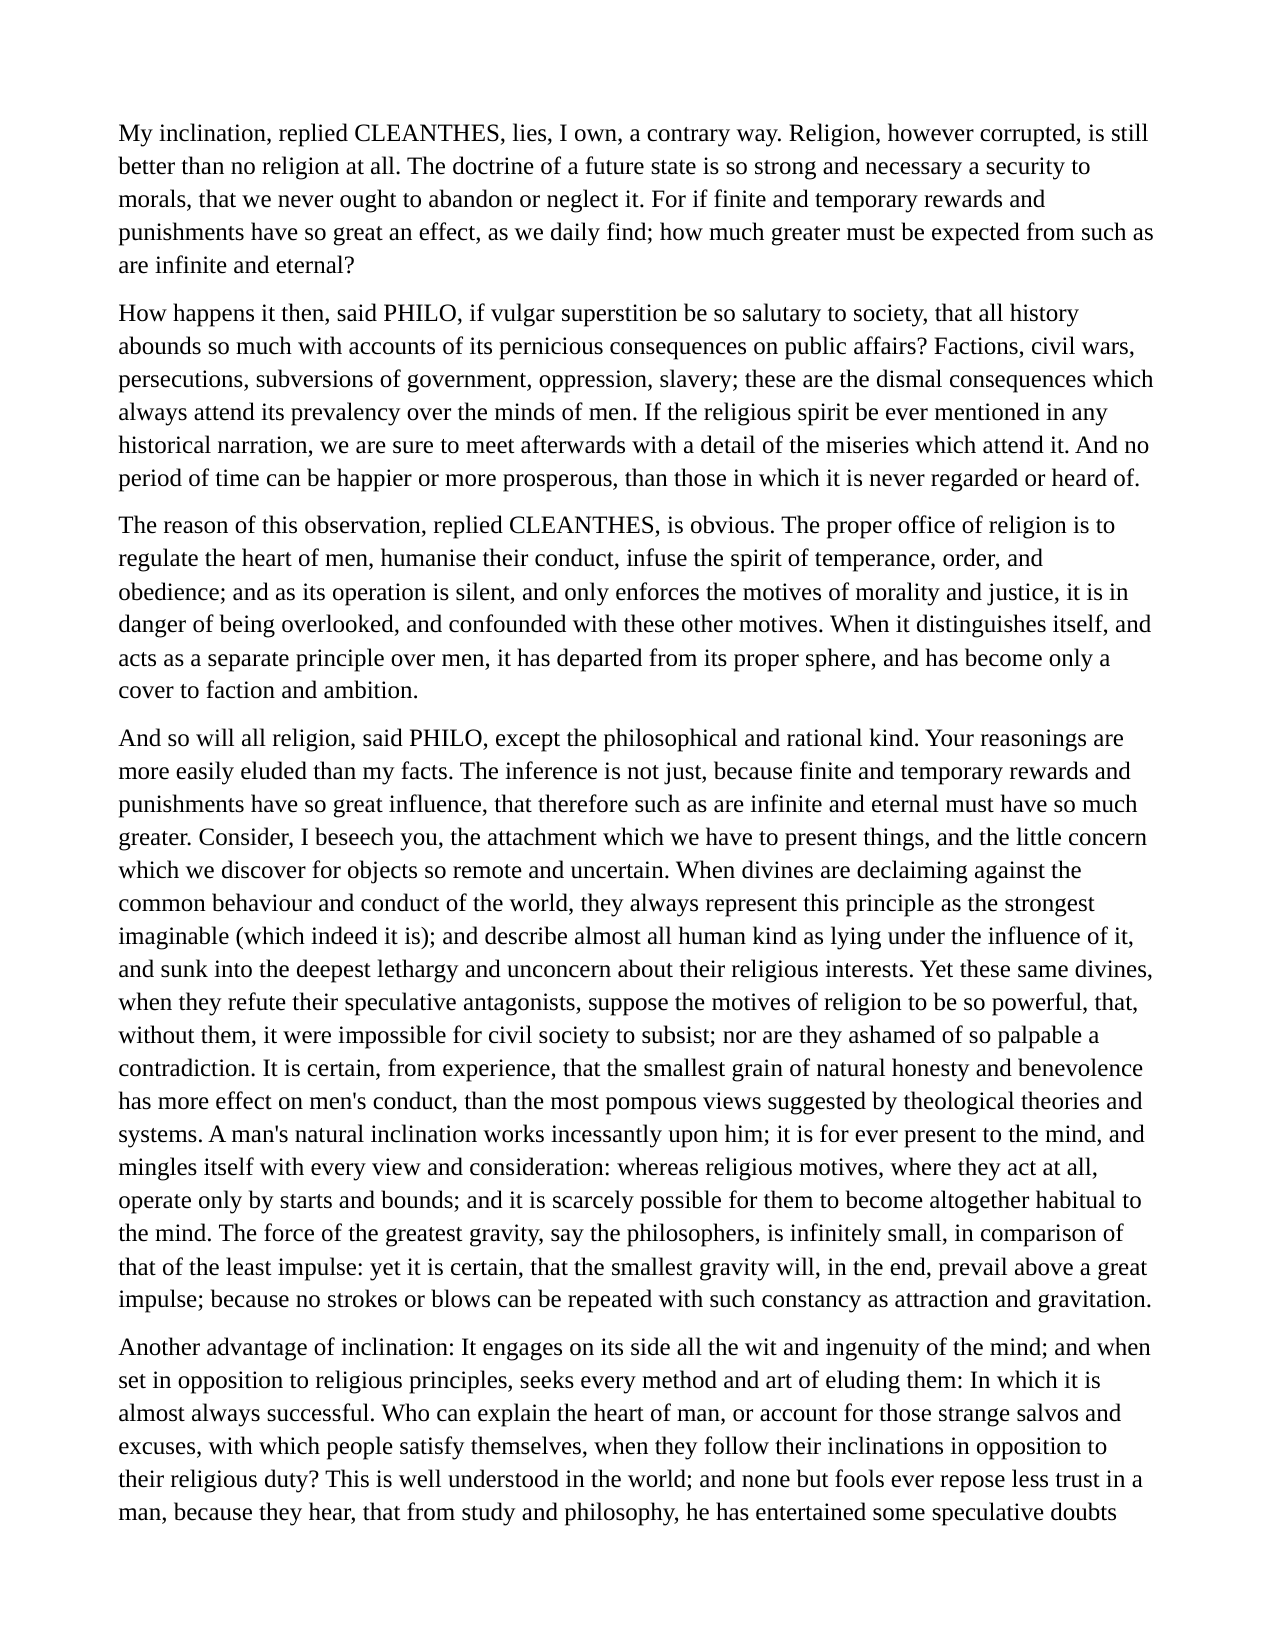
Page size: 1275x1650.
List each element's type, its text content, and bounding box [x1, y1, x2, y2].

text How happens it then, said PHILO, if vulgar superstition be so salutary to society, that all history abounds so much with accounts of its pernicious consequences on public affairs? Factions, civil wars, persecutions, subversions of government, oppression, slavery; these are the dismal consequences which always attend its prevalency over the minds of men. If the religious spirit be ever mentioned in any historical narration, we are sure to meet afterwards with a detail of the miseries which attend it. And no period of time can be happier or more prosperous, than those in which it is never regarded or heard of. [118, 298, 1157, 492]
text My inclination, replied CLEANTHES, lies, I own, a contrary way. Religion, however corrupted, is still better than no religion at all. The doctrine of a future state is so strong and necessary a security to morals, that we never ought to abandon or neglect it. For if finite and temporary rewards and punishments have so great an effect, as we daily find; how much greater must be expected from such as are infinite and eternal? [118, 118, 1157, 279]
text And so will all religion, said PHILO, except the philosophical and rational kind. Your reasonings are more easily eluded than my facts. The inference is not just, because finite and temporary rewards and punishments have so great influence, that therefore such as are infinite and eternal must have so much greater. Consider, I beseech you, the attachment which we have to present things, and the little concern which we discover for objects so remote and uncertain. When divines are declaiming against the common behaviour and conduct of the world, they always represent this principle as the strongest imaginable (which indeed it is); and describe almost all human kind as lying under the influence of it, and sunk into the deepest lethargy and unconcern about their religious interests. Yet these same divines, when they refute their speculative antagonists, suppose the motives of religion to be so powerful, that, without them, it were impossible for civil society to subsist; nor are they ashamed of so palpable a contradiction. It is certain, from experience, that the smallest grain of natural honesty and benevolence has more effect on men's conduct, than the most pompous views suggested by theological theories and systems. A man's natural inclination works incessantly upon him; it is for ever present to the mind, and mingles itself with every view and consideration: whereas religious motives, where they act at all, operate only by starts and bounds; and it is scarcely possible for them to become altogether habitual to the mind. The force of the greatest gravity, say the philosophers, is infinitely small, in comparison of that of the least impulse: yet it is certain, that the smallest gravity will, in the end, prevail above a great impulse; because no strokes or blows can be repeated with such constancy as attraction and gravitation. [118, 723, 1157, 1313]
text The reason of this observation, replied CLEANTHES, is obvious. The proper office of religion is to regulate the heart of men, humanise their conduct, infuse the spirit of temperance, order, and obedience; and as its operation is silent, and only enforces the motives of morality and justice, it is in danger of being overlooked, and confounded with these other motives. When it distinguishes itself, and acts as a separate principle over men, it has departed from its proper sphere, and has become only a cover to faction and ambition. [118, 511, 1157, 704]
text Another advantage of inclination: It engages on its side all the wit and ingenuity of the mind; and when set in opposition to religious principles, seeks every method and art of eluding them: In which it is almost always successful. Who can explain the heart of man, or account for those strange salvos and excuses, with which people satisfy themselves, when they follow their inclinations in opposition to their religious duty? This is well understood in the world; and none but fools ever repose less trust in a man, because they hear, that from study and philosophy, he has entertained some speculative doubts [118, 1332, 1157, 1526]
